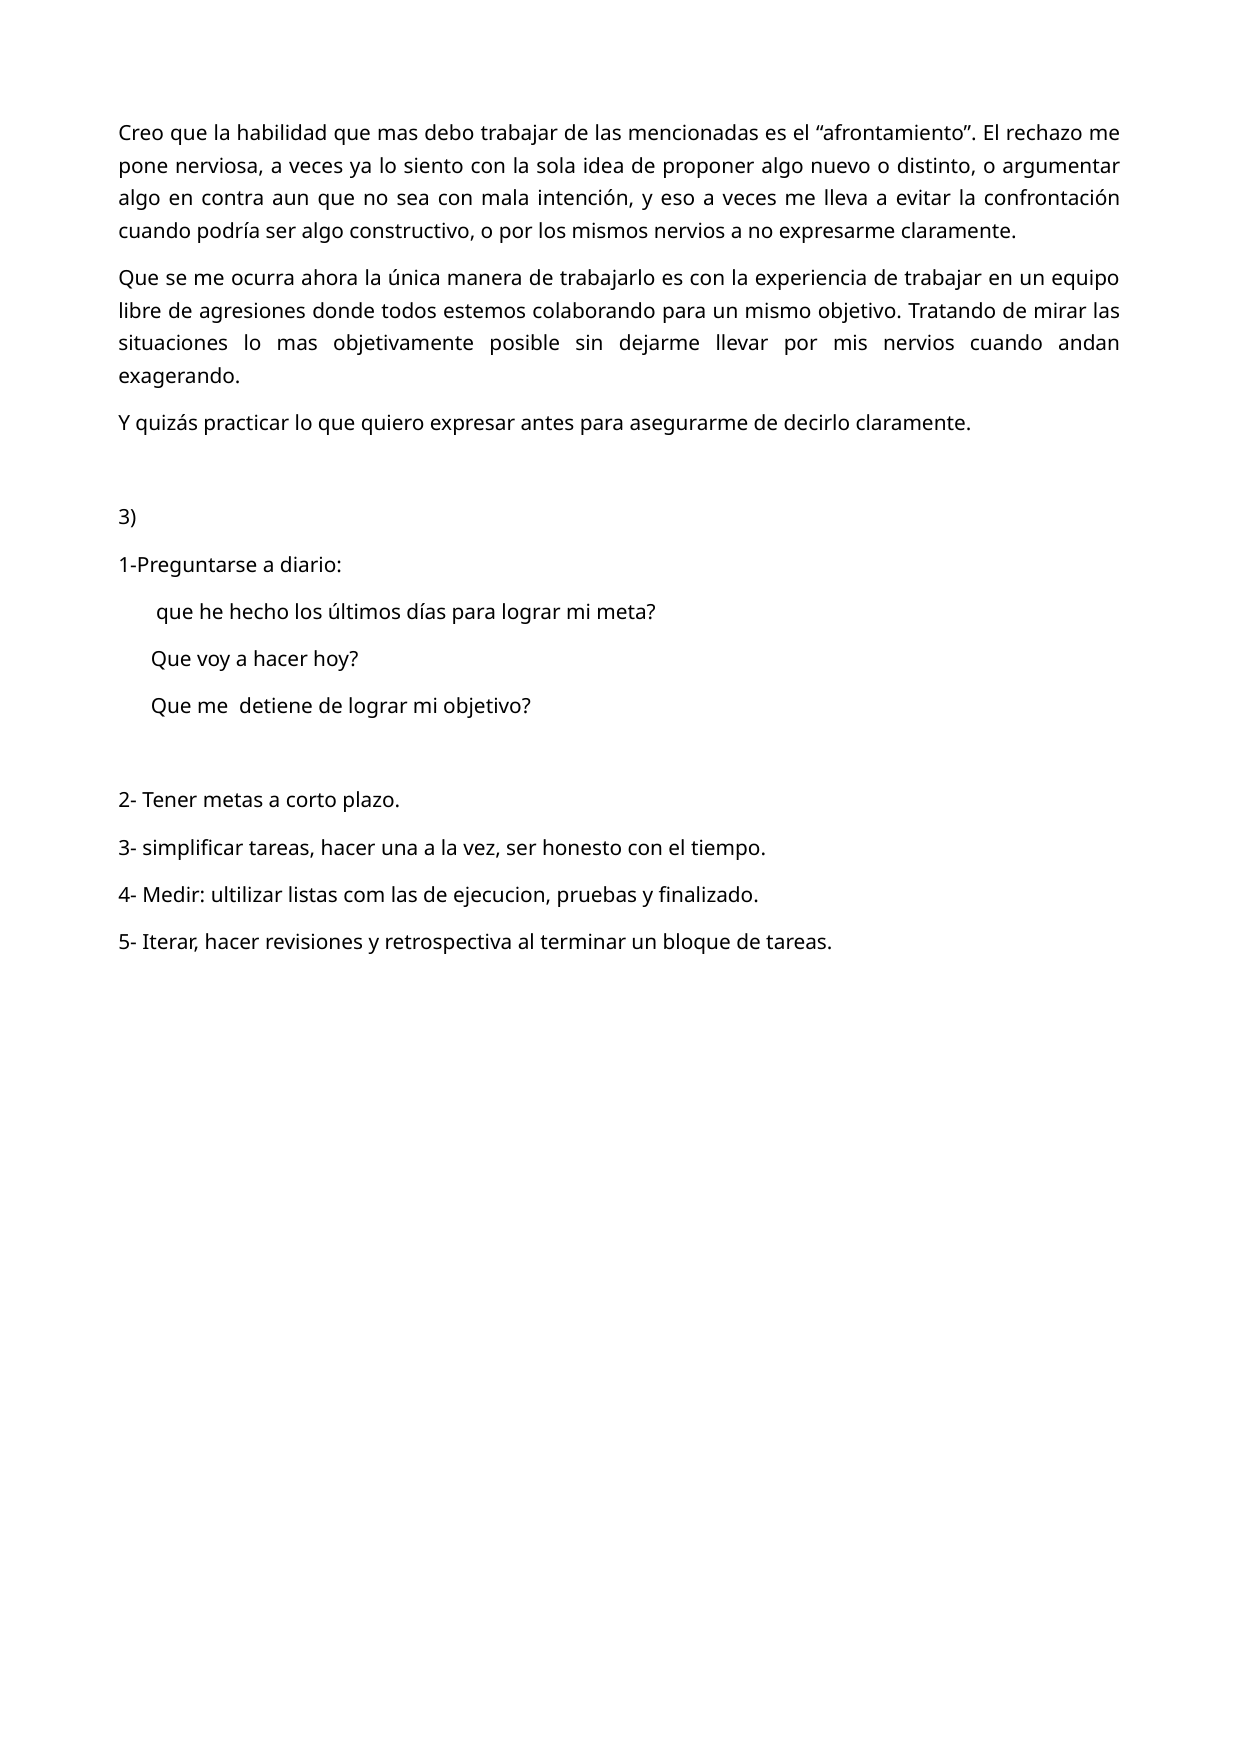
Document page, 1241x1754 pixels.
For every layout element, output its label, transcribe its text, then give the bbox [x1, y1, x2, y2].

text 3) [118, 502, 1122, 531]
text Creo que la habilidad que mas debo trabajar de las mencionadas es el “afrontamiento”. El rechazo me pone nerviosa, a veces ya lo siento con la sola idea de proponer algo nuevo o distinto, o argumentar algo en contra aun que no sea con mala intención, y eso a veces me lleva a evitar la confrontación cuando podría ser algo constructivo, o por los mismos nervios a no expresarme claramente. [118, 118, 1122, 244]
text Que me detiene de lograr mi objetivo? [118, 691, 1122, 720]
text Y quizás practicar lo que quiero expresar antes para asegurarme de decirlo claramente. [118, 408, 1122, 437]
text Que se me ocurra ahora la única manera de trabajarlo es con la experiencia de trabajar en un equipo libre de agresiones donde todos estemos colaborando para un mismo objetivo. Tratando de mirar las situaciones lo mas objetivamente posible sin dejarme llevar por mis nervios cuando andan exagerando. [118, 263, 1122, 389]
text 1-Preguntarse a diario: [118, 550, 1122, 578]
text Que voy a hacer hoy? [118, 644, 1122, 672]
text 4- Medir: ultilizar listas com las de ejecucion, pruebas y finalizado. [118, 880, 1122, 908]
text 5- Iterar, hacer revisiones y retrospectiva al terminar un bloque de tareas. [118, 927, 1122, 956]
text que he hecho los últimos días para lograr mi meta? [118, 597, 1122, 625]
text 3- simplificar tareas, hacer una a la vez, ser honesto con el tiempo. [118, 833, 1122, 861]
text 2- Tener metas a corto plazo. [118, 786, 1122, 814]
